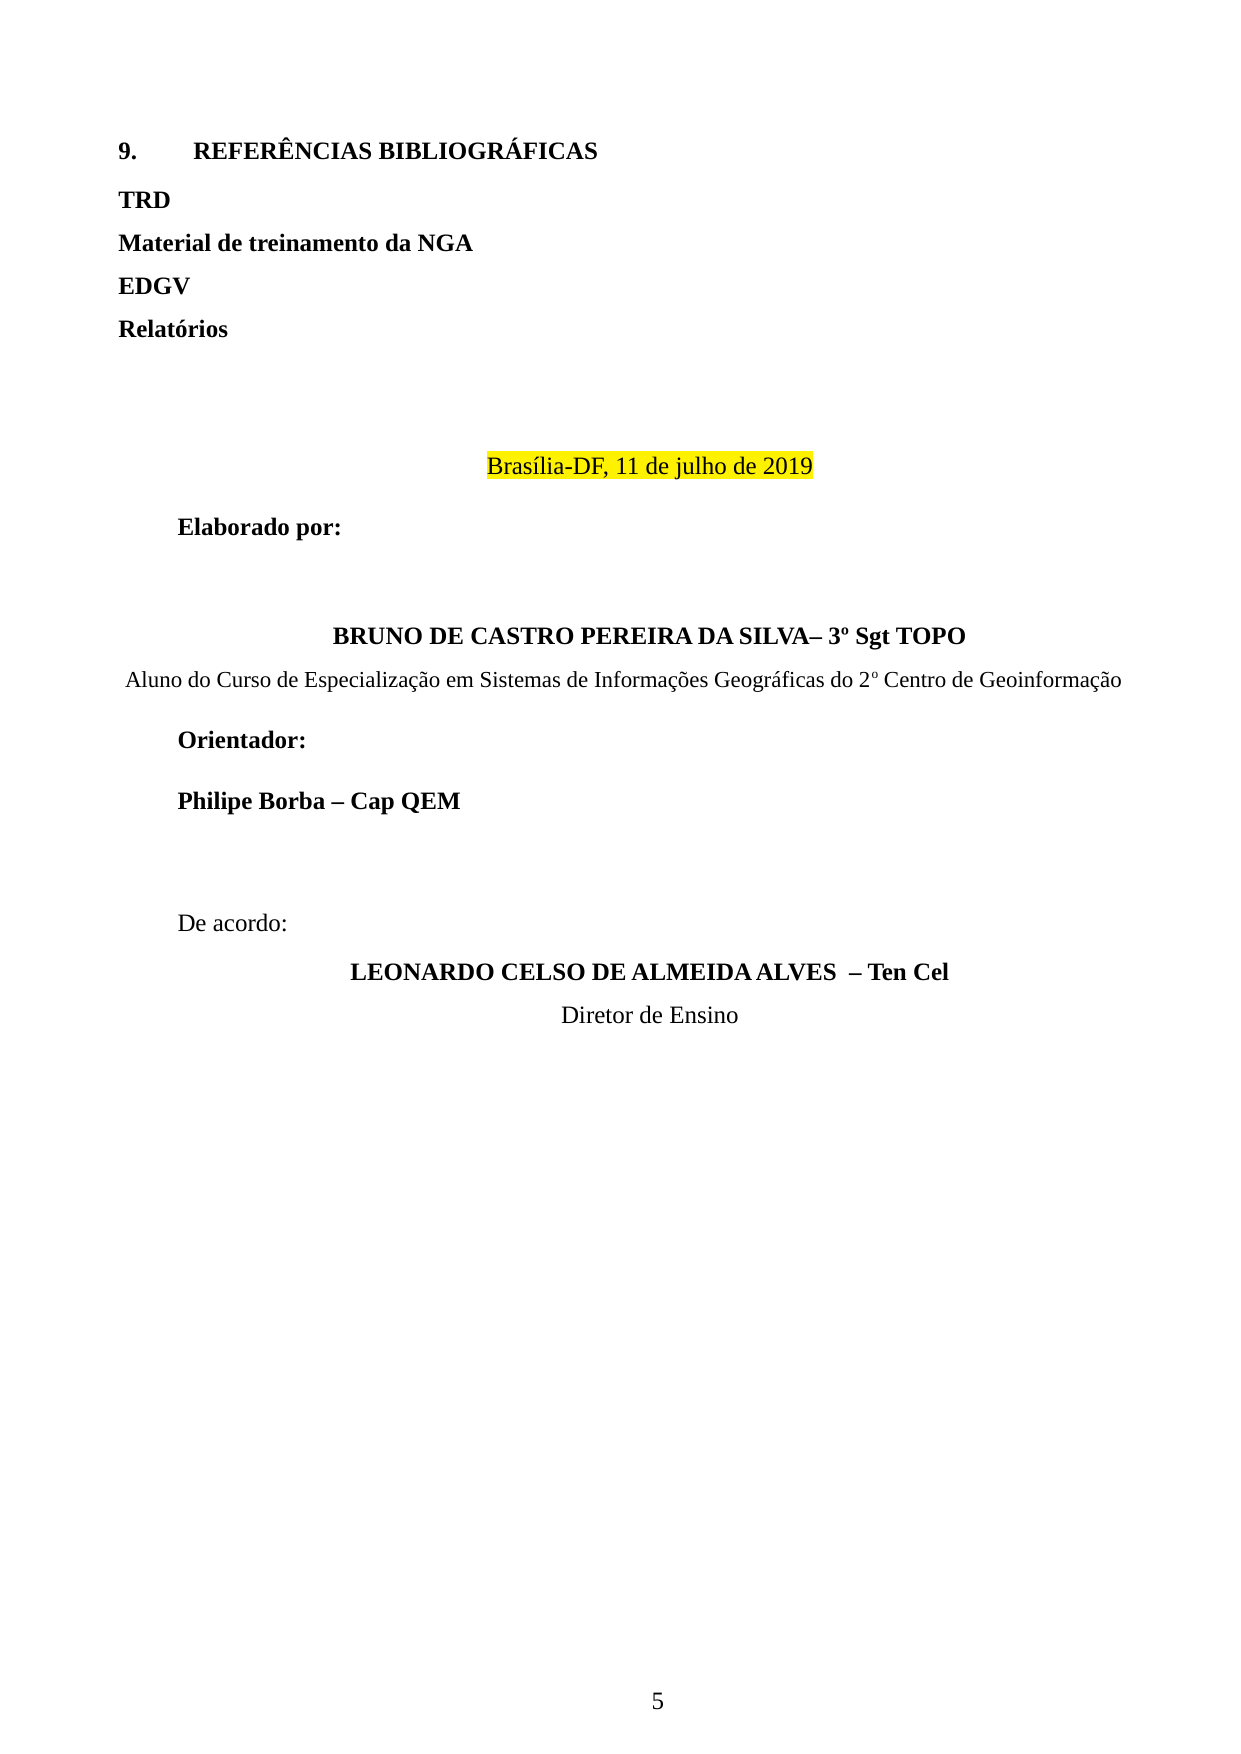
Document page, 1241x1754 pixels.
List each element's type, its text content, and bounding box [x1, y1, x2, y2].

text LEONARDO CELSO DE ALMEIDA ALVES – Ten Cel [118, 957, 1122, 986]
text Material de treinamento da NGA [118, 228, 1122, 257]
text BRUNO DE CASTRO PEREIRA DA SILVA– 3º Sgt TOPO [118, 621, 1122, 650]
text Orientador: [118, 725, 1122, 754]
subtitle Referências bibliográficas [118, 136, 1122, 164]
text EDGV [118, 271, 1122, 300]
text Aluno do Curso de Especialização em Sistemas de Informações Geográficas do 2o Centro de Geoinformação [118, 664, 1122, 693]
text TRD [118, 185, 1122, 214]
text Elaborado por: [118, 512, 1122, 540]
text Philipe Borba – Cap QEM [118, 786, 1122, 815]
text Relatórios [118, 314, 1122, 343]
text De acordo: [118, 908, 1122, 937]
text Diretor de Ensino [118, 1000, 1122, 1029]
text Brasília-DF, 11 de julho de 2019 [118, 451, 1122, 479]
